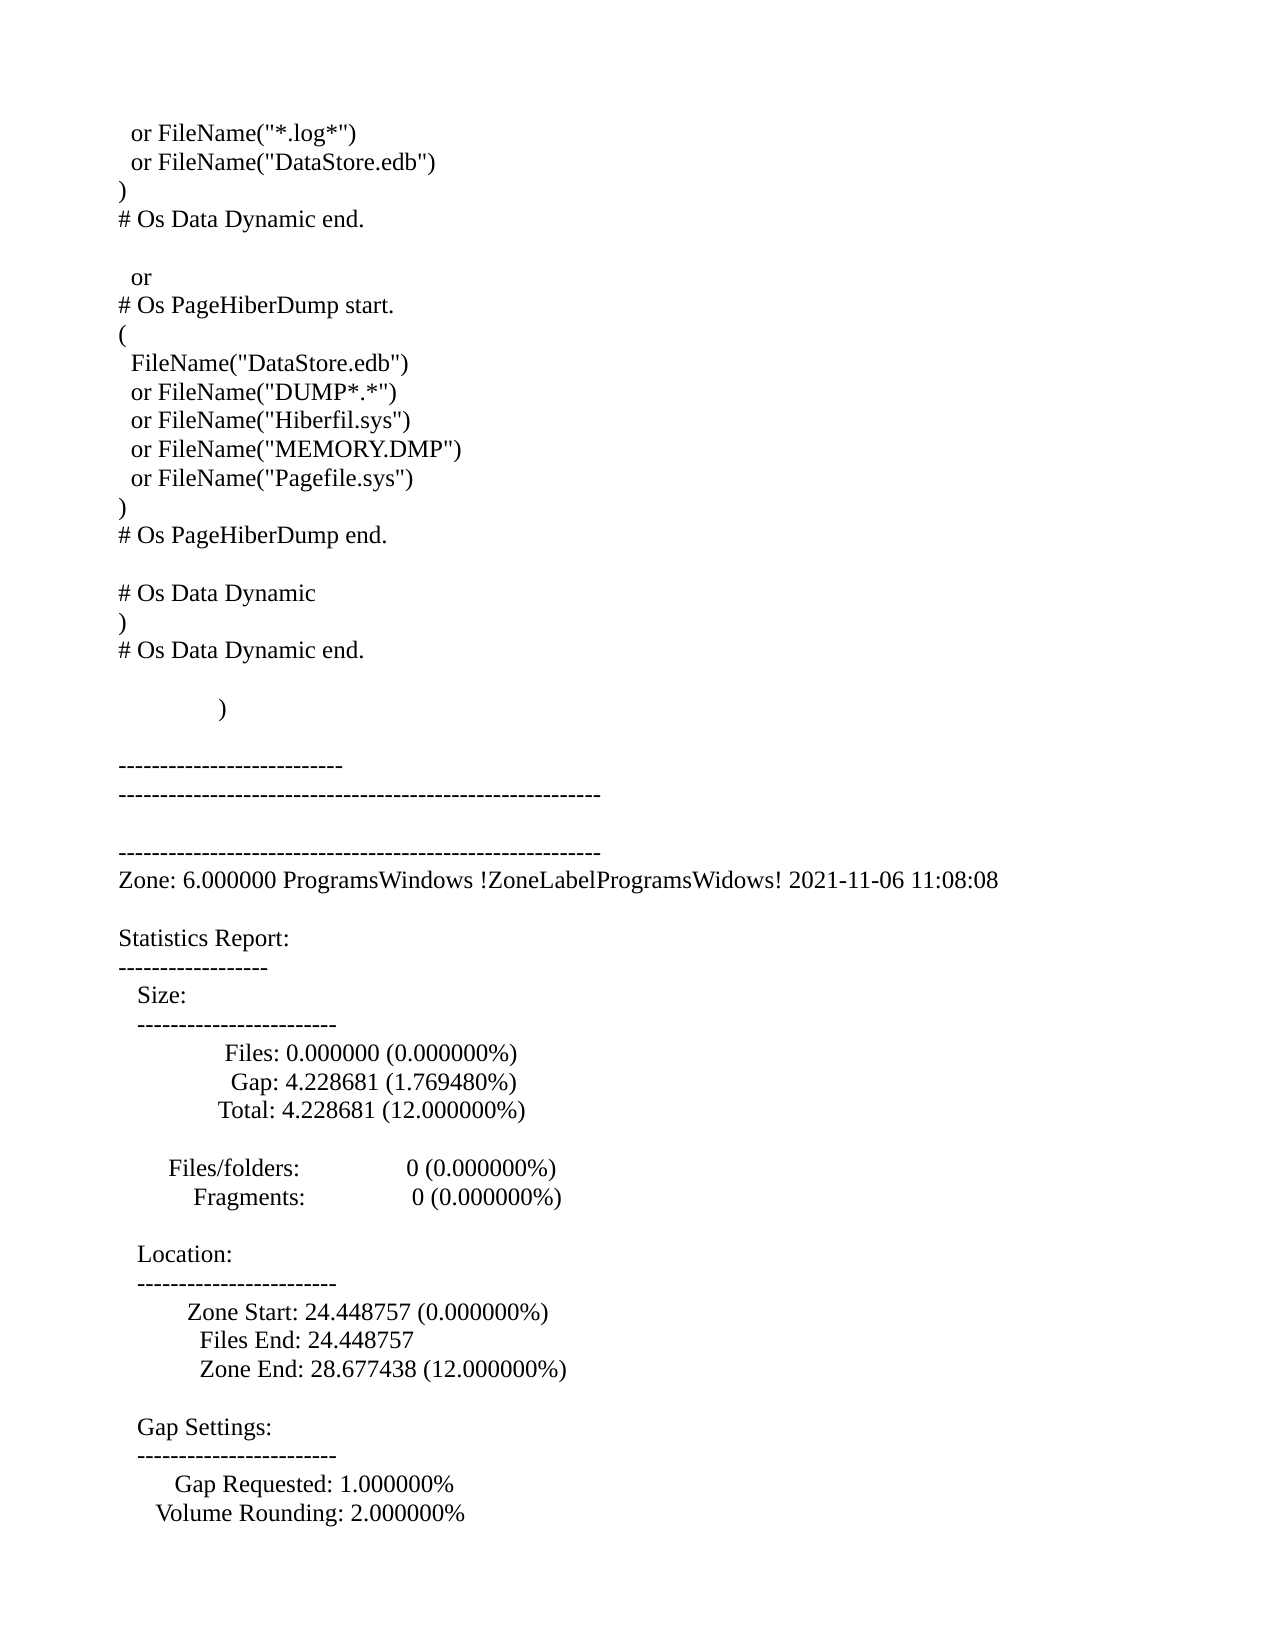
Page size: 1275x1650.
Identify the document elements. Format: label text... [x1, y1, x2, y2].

text ) [118, 607, 1157, 636]
text Zone: 6.000000 ProgramsWindows !ZoneLabelProgramsWidows! 2021-11-06 11:08:08 [118, 866, 1157, 894]
text Zone End: 28.677438 (12.000000%) [118, 1354, 1157, 1383]
text Statistics Report: [118, 923, 1157, 952]
text Gap Settings: [118, 1412, 1157, 1441]
text ) [118, 492, 1157, 521]
text ------------------------ [118, 1268, 1157, 1297]
text Total: 4.228681 (12.000000%) [118, 1096, 1157, 1124]
text Fragments: 0 (0.000000%) [118, 1182, 1157, 1211]
text ( [118, 319, 1157, 348]
text ) [118, 693, 1157, 722]
text Gap: 4.228681 (1.769480%) [118, 1067, 1157, 1096]
text # Os PageHiberDump start. [118, 291, 1157, 319]
text Gap Requested: 1.000000% [118, 1469, 1157, 1498]
text or FileName("Pagefile.sys") [118, 463, 1157, 492]
text ) [118, 176, 1157, 204]
text ---------------------------------------------------------- [118, 837, 1157, 866]
text Volume Rounding: 2.000000% [118, 1498, 1157, 1527]
text ------------------ [118, 952, 1157, 981]
text ------------------------ [118, 1441, 1157, 1469]
text --------------------------- [118, 751, 1157, 779]
text Files/folders: 0 (0.000000%) [118, 1153, 1157, 1182]
text or FileName("Hiberfil.sys") [118, 406, 1157, 434]
text ------------------------ [118, 1009, 1157, 1038]
text Files: 0.000000 (0.000000%) [118, 1038, 1157, 1067]
text # Os Data Dynamic end. [118, 636, 1157, 664]
text or FileName("*.log*") [118, 118, 1157, 147]
text ---------------------------------------------------------- [118, 779, 1157, 808]
text or [118, 262, 1157, 291]
text or FileName("DataStore.edb") [118, 147, 1157, 176]
text or FileName("DUMP*.*") [118, 377, 1157, 406]
text Location: [118, 1239, 1157, 1268]
text # Os Data Dynamic [118, 578, 1157, 607]
text Zone Start: 24.448757 (0.000000%) [118, 1297, 1157, 1326]
text Files End: 24.448757 [118, 1326, 1157, 1354]
text FileName("DataStore.edb") [118, 348, 1157, 377]
text # Os Data Dynamic end. [118, 204, 1157, 233]
text Size: [118, 981, 1157, 1009]
text # Os PageHiberDump end. [118, 521, 1157, 549]
text or FileName("MEMORY.DMP") [118, 434, 1157, 463]
